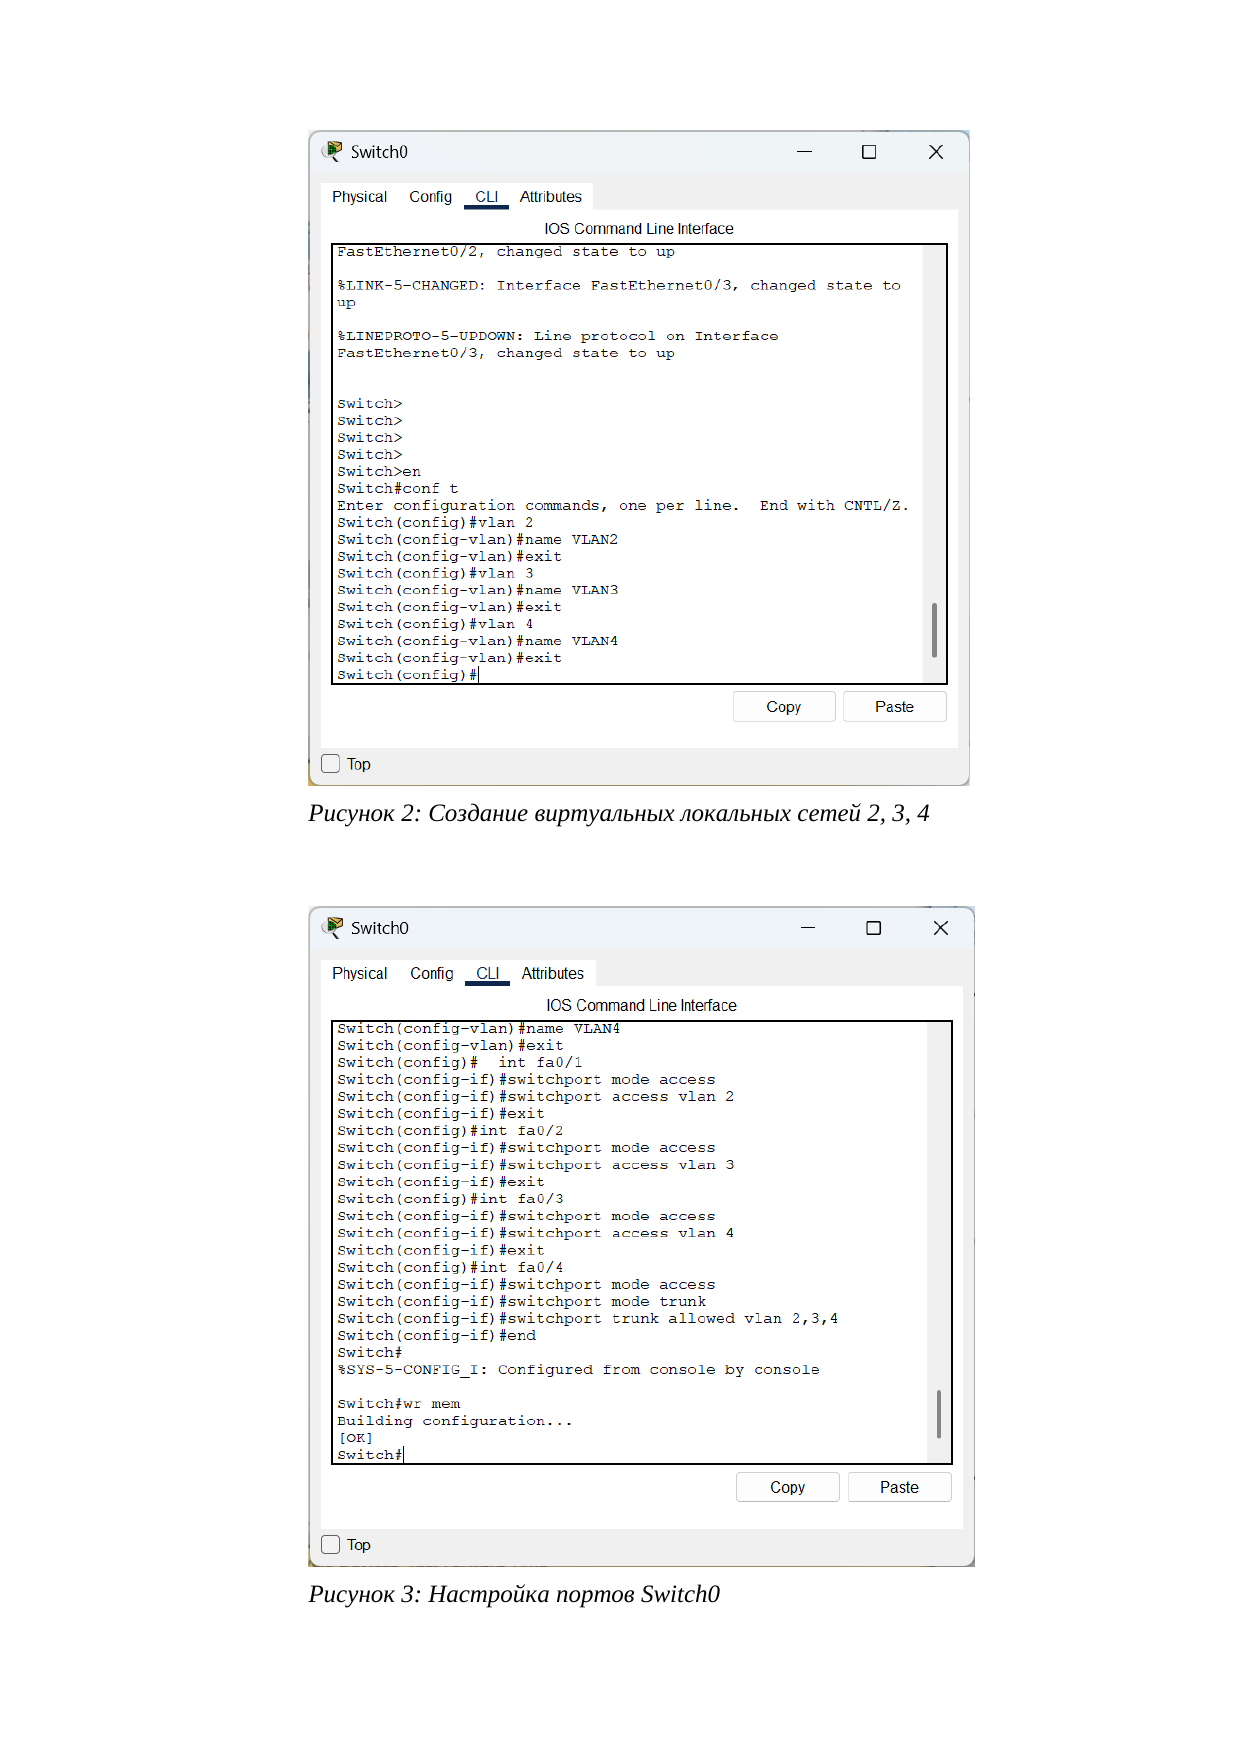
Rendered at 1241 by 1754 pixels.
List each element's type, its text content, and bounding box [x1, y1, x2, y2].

picture [308, 906, 975, 1567]
text Рисунок 3: Настройка портов Switch0 [308, 1567, 975, 1607]
picture [308, 130, 970, 786]
text Рисунок 2: Создание виртуальных локальных сетей 2, 3, 4 [308, 786, 970, 827]
